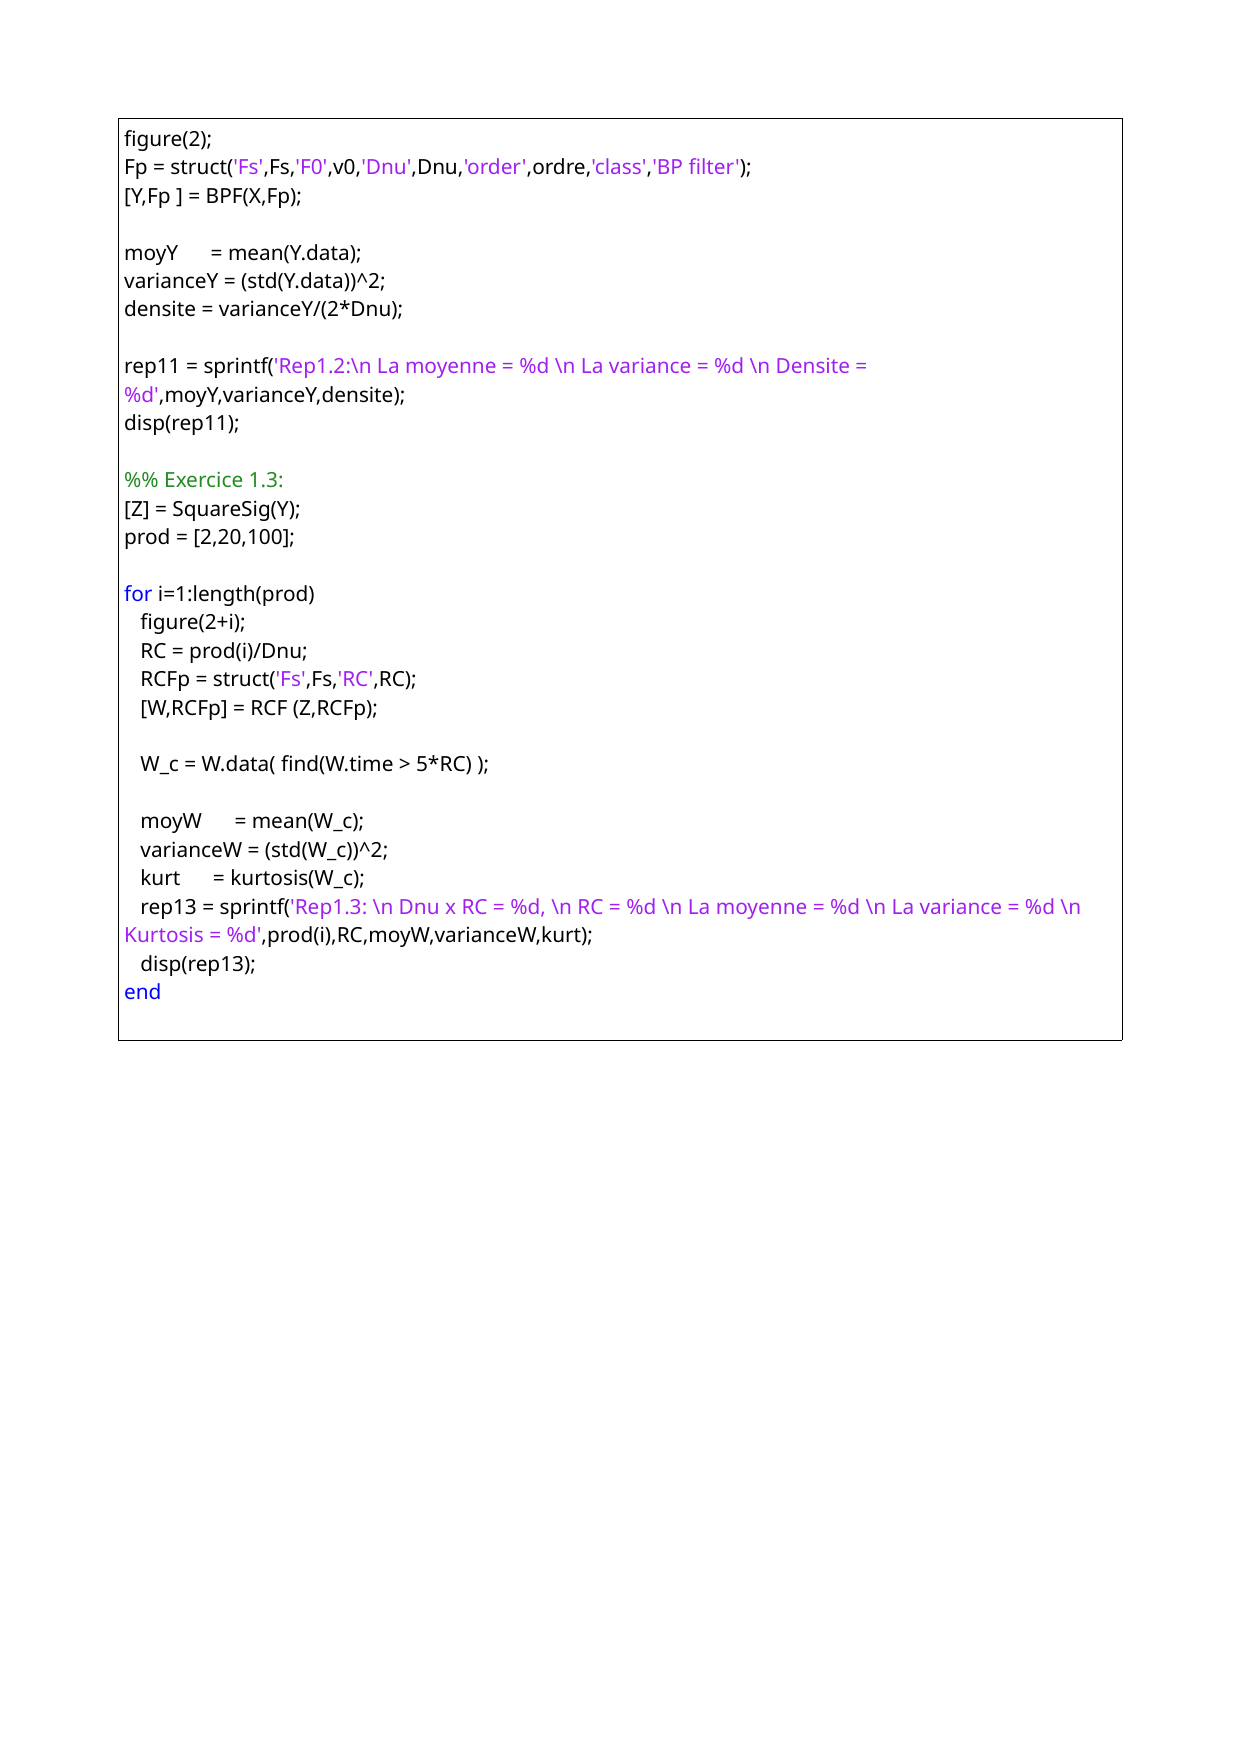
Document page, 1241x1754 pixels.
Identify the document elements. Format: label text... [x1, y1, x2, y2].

table_header figure(2); Fp = struct('Fs',Fs,'F0',v0,'Dnu',Dnu,'order',ordre,'class','BP filter'); [Y,Fp ] = BPF(X,Fp); moyY = mean(Y.data); varianceY = (std(Y.data))^2; densite = varianceY/(2*Dnu); rep11 = sprintf('Rep1.2:\n La moyenne = %d \n La variance = %d \n Densite = %d',moyY,varianceY,densite); disp(rep11); %% Exercice 1.3: [Z] = SquareSig(Y); prod = [2,20,100]; for i=1:length(prod) figure(2+i); RC = prod(i)/Dnu; RCFp = struct('Fs',Fs,'RC',RC); [W,RCFp] = RCF (Z,RCFp); W_c = W.data( find(W.time > 5*RC) ); moyW = mean(W_c); varianceW = (std(W_c))^2; kurt = kurtosis(W_c); rep13 = sprintf('Rep1.3: \n Dnu x RC = %d, \n RC = %d \n La moyenne = %d \n La variance = %d \n Kurtosis = %d',prod(i),RC,moyW,varianceW,kurt); disp(rep13); end [119, 119, 1122, 1040]
